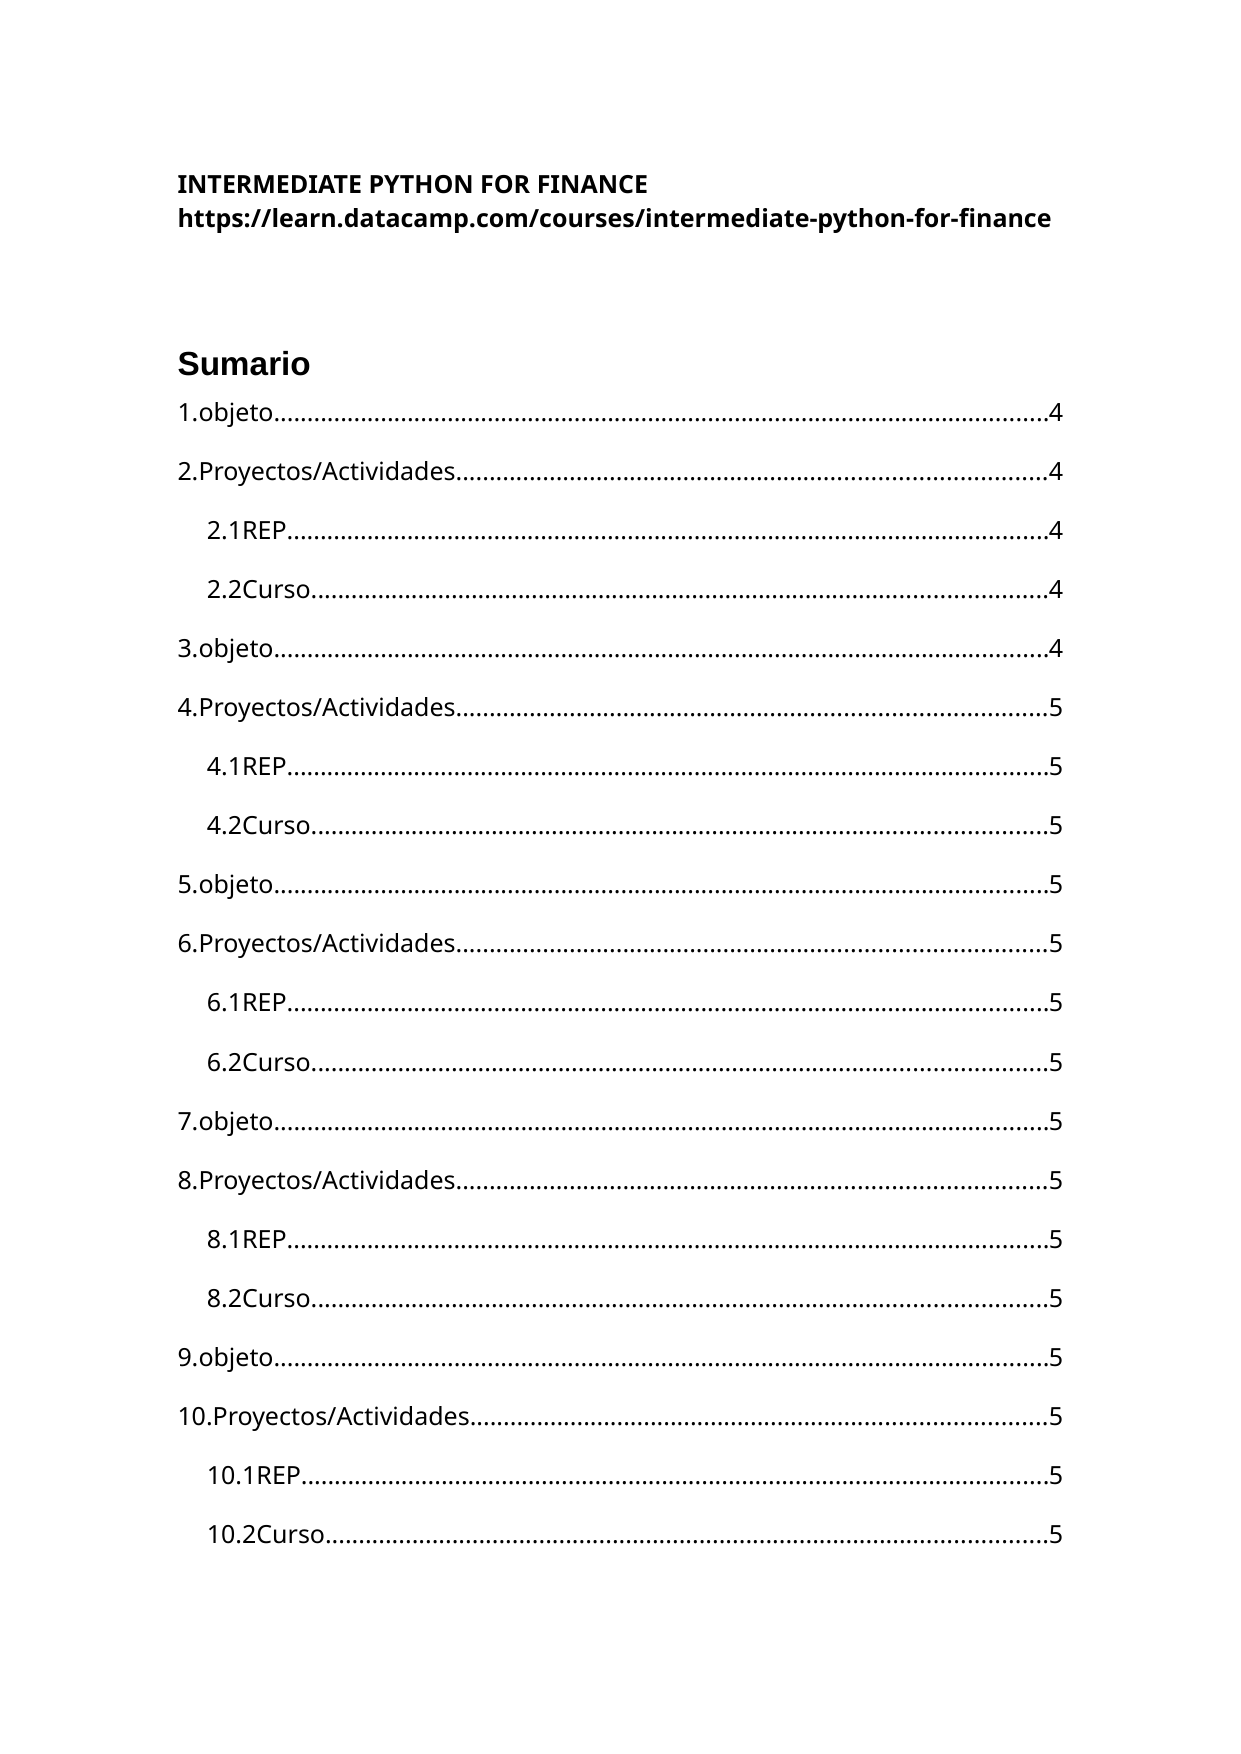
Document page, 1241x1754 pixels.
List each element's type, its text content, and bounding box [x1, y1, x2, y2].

text 8.2Curso. 5 [207, 1280, 1063, 1314]
text 2.2Curso. 4 [207, 572, 1063, 606]
text 8.1REP 5 [207, 1221, 1063, 1255]
text 4.Proyectos/Actividades 5 [177, 690, 1063, 724]
text 10.Proyectos/Actividades 5 [177, 1398, 1063, 1433]
text 8.Proyectos/Actividades 5 [177, 1162, 1063, 1196]
text 1.objeto 4 [177, 394, 1063, 428]
text 4.2Curso. 5 [207, 808, 1063, 842]
text 4.1REP 5 [207, 749, 1063, 783]
text 3.objeto 4 [177, 631, 1063, 665]
text 2.1REP 4 [207, 513, 1063, 547]
text 6.Proyectos/Actividades 5 [177, 926, 1063, 960]
text https://learn.datacamp.com/courses/intermediate-python-for-finance [177, 200, 1063, 234]
subtitle Intermediate Python for Finance [177, 166, 1063, 200]
text 6.1REP 5 [207, 985, 1063, 1019]
text 5.objeto 5 [177, 867, 1063, 901]
text 7.objeto 5 [177, 1103, 1063, 1137]
subtitle Sumario [177, 343, 1063, 382]
text 10.2Curso. 5 [207, 1517, 1063, 1551]
text 10.1REP 5 [207, 1458, 1063, 1492]
text 2.Proyectos/Actividades 4 [177, 453, 1063, 488]
text 6.2Curso. 5 [207, 1044, 1063, 1078]
text 9.objeto 5 [177, 1339, 1063, 1373]
